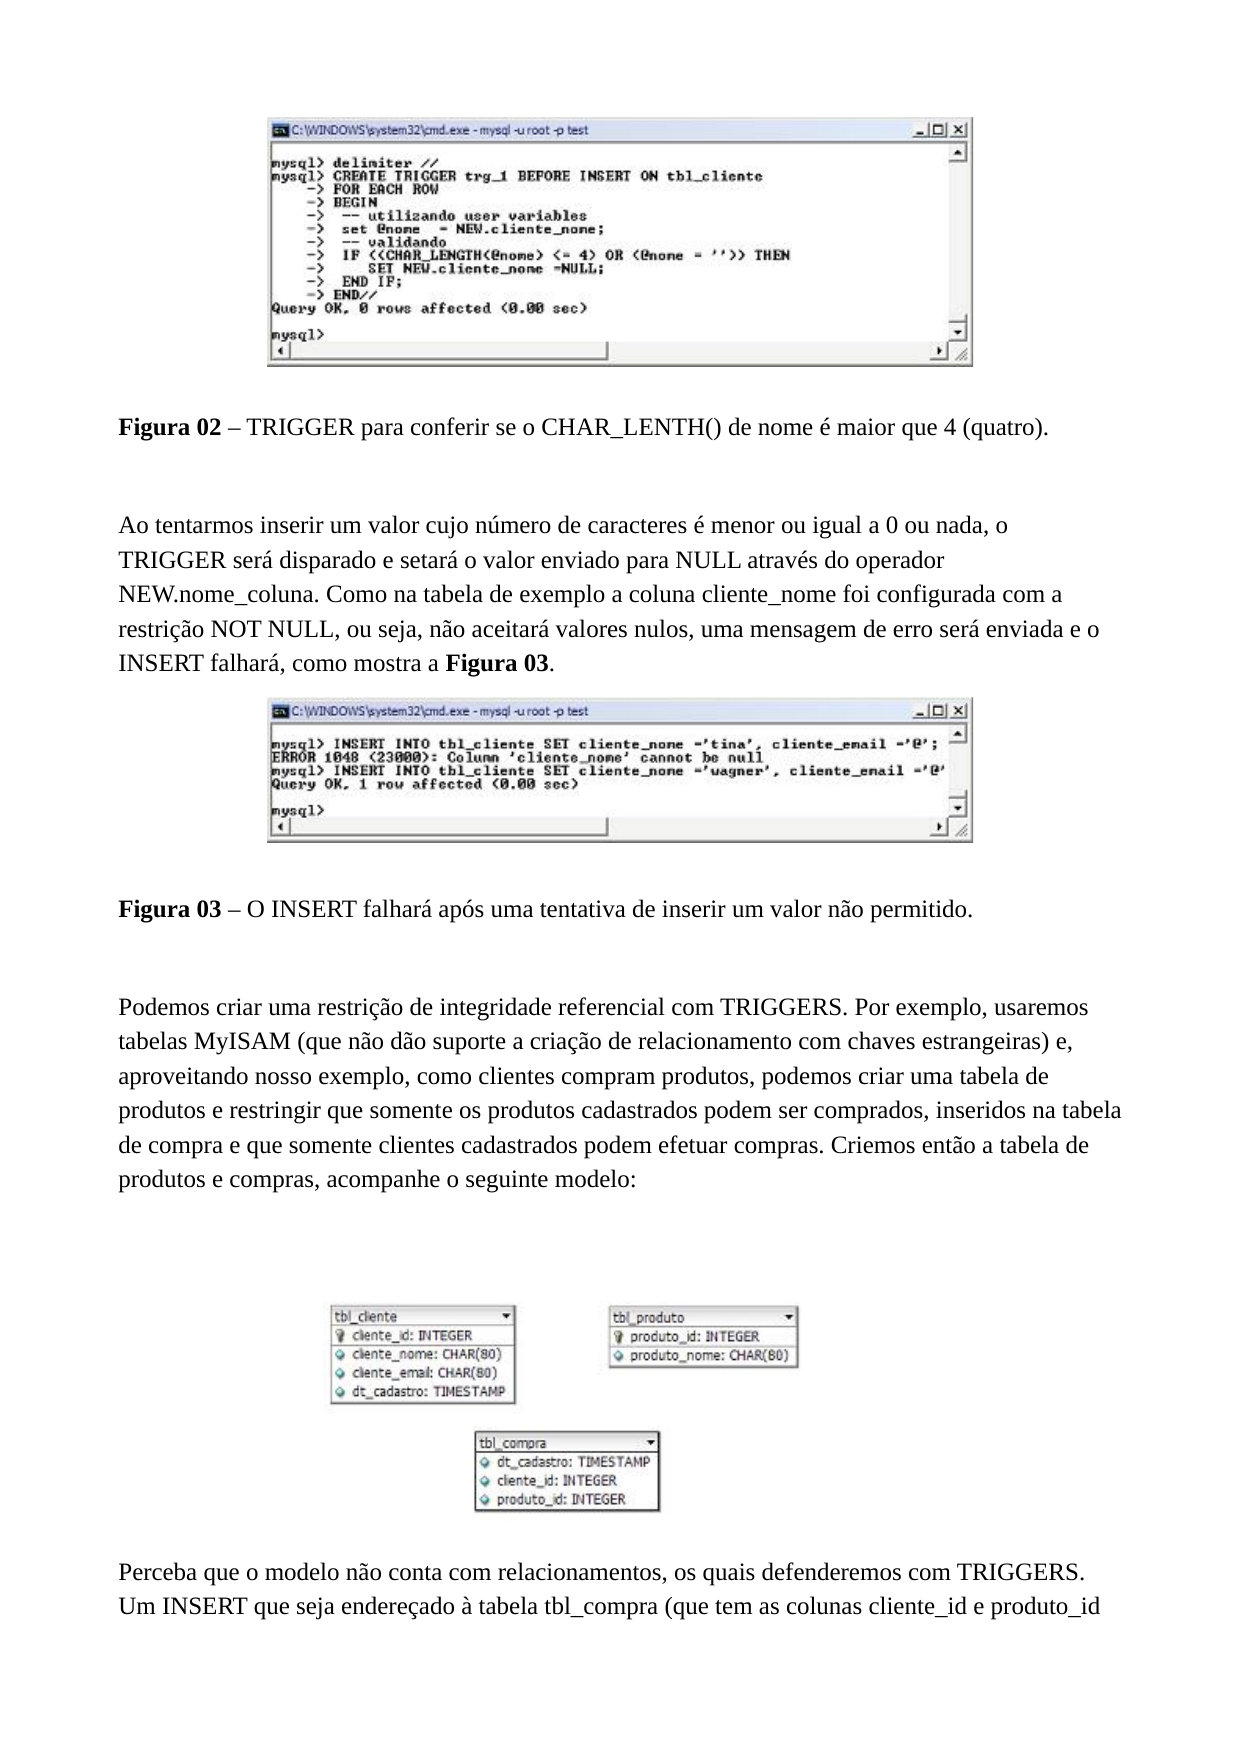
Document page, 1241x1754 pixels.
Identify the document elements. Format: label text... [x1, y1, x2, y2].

text Figura 03 – O INSERT falhará após uma tentativa de inserir um valor não permitido. [118, 894, 1122, 923]
picture [323, 1301, 802, 1522]
text Ao tentarmos inserir um valor cujo número de caracteres é menor ou igual a 0 ou nada, o TRIGGER será disparado e setará o valor enviado para NULL através do operador NEW.nome_coluna. Como na tabela de exemplo a coluna cliente_nome foi configurada com a restrição NOT NULL, ou seja, não aceitará valores nulos, uma mensagem de erro será enviada e o INSERT falhará, como mostra a Figura 03. [118, 511, 1122, 677]
text Perceba que o modelo não conta com relacionamentos, os quais defenderemos com TRIGGERS. Um INSERT que seja endereçado à tabela tbl_compra (que tem as colunas cliente_id e produto_id [118, 1557, 1122, 1620]
picture [267, 117, 974, 367]
text Figura 02 – TRIGGER para conferir se o CHAR_LENTH() de nome é maior que 4 (quatro). [118, 412, 1122, 441]
text Podemos criar uma restrição de integridade referencial com TRIGGERS. Por exemplo, usaremos tabelas MyISAM (que não dão suporte a criação de relacionamento com chaves estrangeiras) e, aproveitando nosso exemplo, como clientes compram produtos, podemos criar uma tabela de produtos e restringir que somente os produtos cadastrados podem ser comprados, inseridos na tabela de compra e que somente clientes cadastrados podem efetuar compras. Criemos então a tabela de produtos e compras, acompanhe o seguinte modelo: [118, 992, 1122, 1193]
picture [267, 697, 974, 843]
